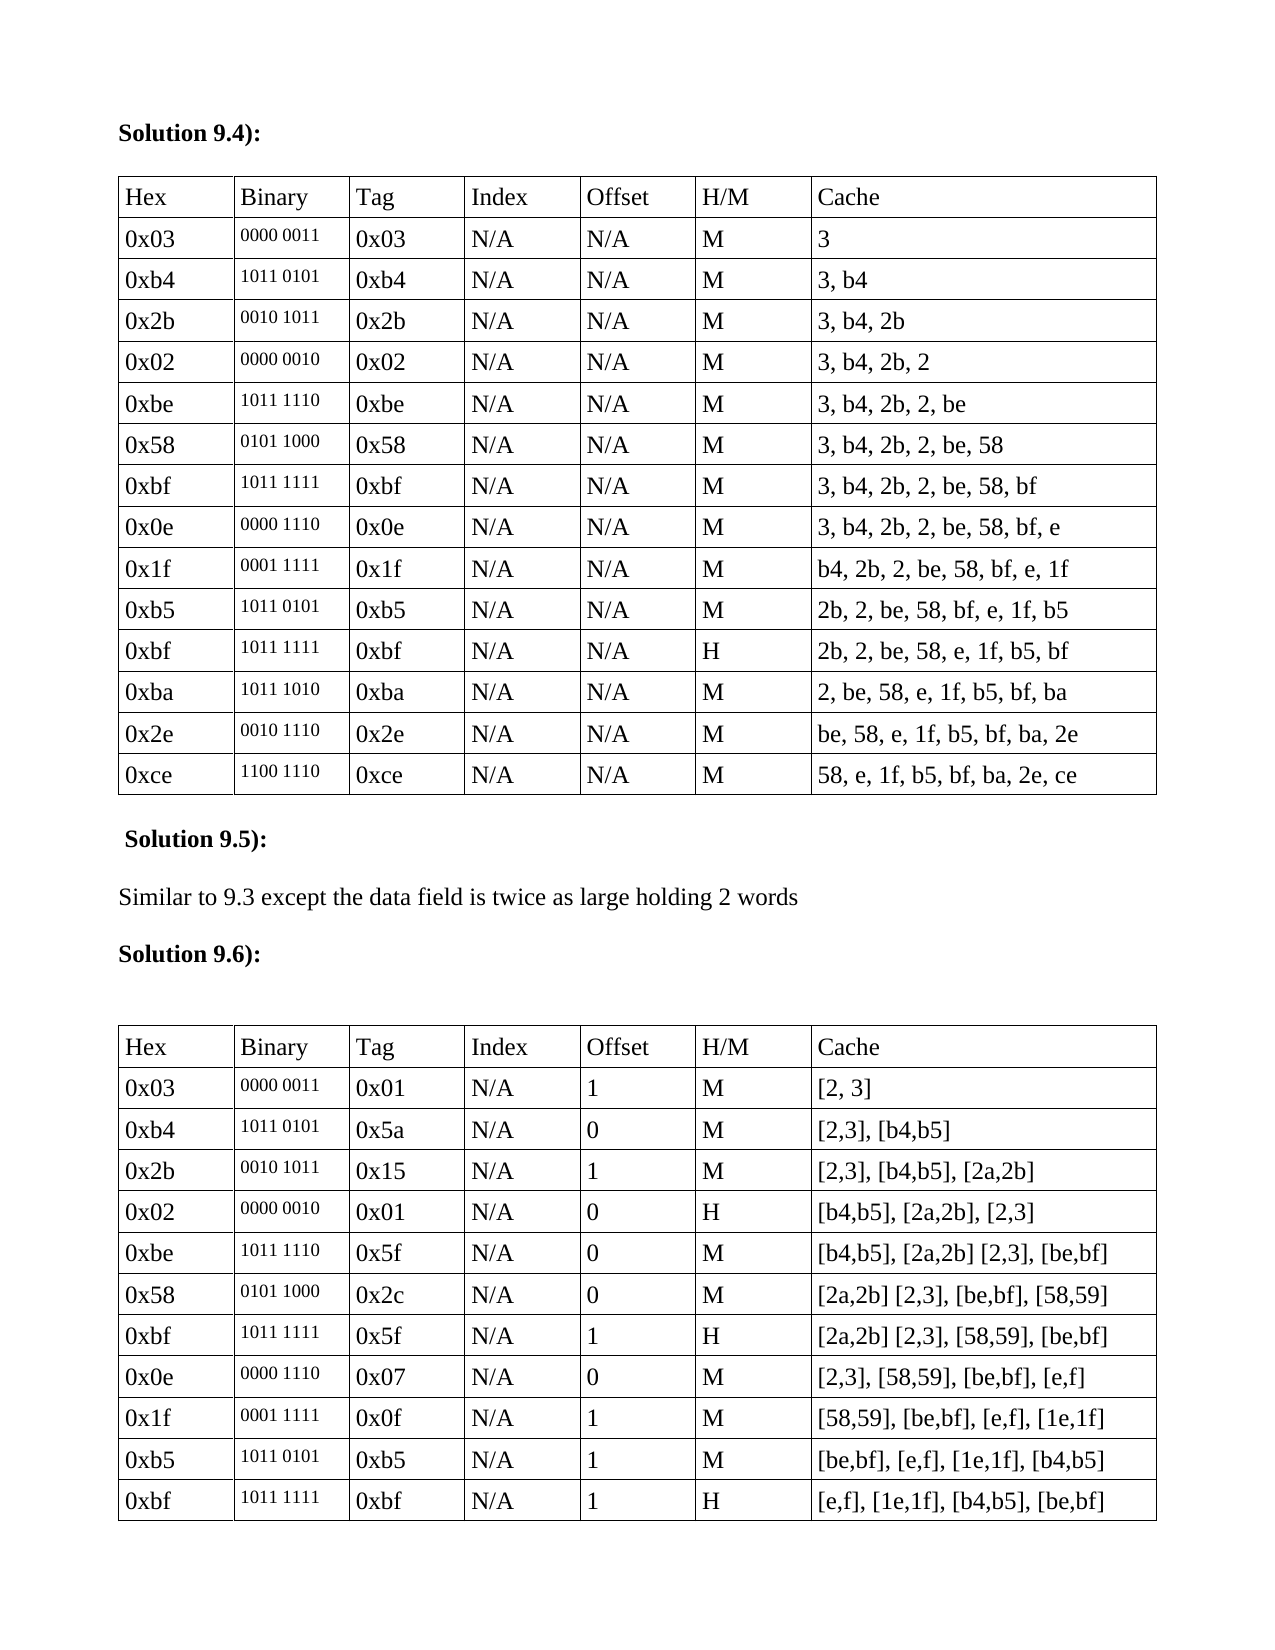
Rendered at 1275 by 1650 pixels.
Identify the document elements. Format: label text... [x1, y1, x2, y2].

table_cell 0x58 [119, 424, 233, 464]
table_cell M [696, 465, 811, 506]
table_cell N/A [465, 630, 580, 671]
table_cell M [696, 754, 811, 794]
table_cell 2b, 2, be, 58, e, 1f, b5, bf [812, 630, 1156, 671]
table_cell N/A [465, 1191, 580, 1232]
table_cell N/A [465, 1109, 580, 1149]
table_cell M [696, 672, 811, 712]
table_cell 1011 1111 [235, 465, 349, 506]
table_cell 0 [581, 1274, 695, 1314]
table_cell 0x0e [119, 1356, 233, 1397]
table_cell N/A [465, 754, 580, 794]
table_cell be, 58, e, 1f, b5, bf, ba, 2e [812, 713, 1156, 753]
table_cell [2,3], [b4,b5] [812, 1109, 1156, 1149]
table_cell 3, b4, 2b, 2, be, 58 [812, 424, 1156, 464]
table_cell M [696, 507, 811, 547]
table_cell 1011 1110 [235, 1233, 349, 1273]
table_cell 0010 1011 [235, 1150, 349, 1190]
table_cell N/A [465, 300, 580, 341]
table_cell 0xbe [350, 383, 464, 423]
table_cell 0x5f [350, 1233, 464, 1273]
table_cell N/A [581, 218, 695, 258]
table_cell [b4,b5], [2a,2b], [2,3] [812, 1191, 1156, 1232]
table_cell 0x02 [350, 342, 464, 382]
table_cell N/A [465, 465, 580, 506]
table_cell 0101 1000 [235, 1274, 349, 1314]
table_cell M [696, 1233, 811, 1273]
table_cell 0xba [119, 672, 233, 712]
table_cell 0x58 [350, 424, 464, 464]
table_cell 0x1f [119, 1398, 233, 1438]
table_cell 0xbf [350, 630, 464, 671]
table_cell N/A [465, 1398, 580, 1438]
table_cell [2a,2b] [2,3], [be,bf], [58,59] [812, 1274, 1156, 1314]
table_header Hex [119, 1026, 233, 1067]
table_cell N/A [581, 713, 695, 753]
table_cell 0000 0010 [235, 342, 349, 382]
table_cell 0xb4 [350, 259, 464, 299]
table_cell 1011 0101 [235, 1109, 349, 1149]
table_cell 0 [581, 1233, 695, 1273]
table_cell 0x0e [350, 507, 464, 547]
table_cell N/A [581, 259, 695, 299]
table_cell N/A [465, 1233, 580, 1273]
table_cell 58, e, 1f, b5, bf, ba, 2e, ce [812, 754, 1156, 794]
table_cell 0xb4 [119, 1109, 233, 1149]
table_cell 0x2b [119, 1150, 233, 1190]
table_cell 0101 1000 [235, 424, 349, 464]
table_cell N/A [581, 300, 695, 341]
table_cell 0xb5 [119, 589, 233, 629]
table_cell 0x03 [350, 218, 464, 258]
table_cell 0000 1110 [235, 1356, 349, 1397]
table_header Tag [350, 177, 464, 217]
table_cell 1011 1010 [235, 672, 349, 712]
table_cell 1011 1111 [235, 1315, 349, 1355]
table_cell M [696, 1356, 811, 1397]
table_cell 0x1f [119, 548, 233, 588]
table_cell 0010 1011 [235, 300, 349, 341]
table_cell N/A [465, 1068, 580, 1108]
table_cell N/A [581, 342, 695, 382]
table_cell 1 [581, 1480, 695, 1520]
table_cell M [696, 713, 811, 753]
table_header Tag [350, 1026, 464, 1067]
table_cell 1011 1110 [235, 383, 349, 423]
table_cell N/A [465, 1315, 580, 1355]
table_cell 0x2c [350, 1274, 464, 1314]
table_cell 1 [581, 1398, 695, 1438]
table_cell N/A [465, 218, 580, 258]
table_cell N/A [581, 589, 695, 629]
table_cell 0000 1110 [235, 507, 349, 547]
table_cell 0x2e [119, 713, 233, 753]
table_cell M [696, 1274, 811, 1314]
table_cell N/A [581, 383, 695, 423]
table_header H/M [696, 177, 811, 217]
table_cell M [696, 1109, 811, 1149]
table_cell 0x01 [350, 1191, 464, 1232]
table_cell 0x07 [350, 1356, 464, 1397]
table_cell 0xbf [119, 1480, 233, 1520]
table_cell [2,3], [b4,b5], [2a,2b] [812, 1150, 1156, 1190]
table_cell 1011 1111 [235, 630, 349, 671]
table_cell 1011 0101 [235, 259, 349, 299]
table_cell 0 [581, 1356, 695, 1397]
table_cell N/A [465, 1356, 580, 1397]
table_cell 0xb5 [350, 589, 464, 629]
table_cell M [696, 548, 811, 588]
table_cell M [696, 383, 811, 423]
table_cell 1100 1110 [235, 754, 349, 794]
table_cell N/A [465, 342, 580, 382]
table_cell [58,59], [be,bf], [e,f], [1e,1f] [812, 1398, 1156, 1438]
table_cell 0000 0011 [235, 218, 349, 258]
table_cell [b4,b5], [2a,2b] [2,3], [be,bf] [812, 1233, 1156, 1273]
table_cell H [696, 1191, 811, 1232]
table_cell 0x02 [119, 342, 233, 382]
table_cell N/A [581, 754, 695, 794]
table_cell N/A [465, 1150, 580, 1190]
table_cell 0x2e [350, 713, 464, 753]
table_cell 0x02 [119, 1191, 233, 1232]
table_cell N/A [465, 259, 580, 299]
table_cell M [696, 1439, 811, 1479]
table_cell [e,f], [1e,1f], [b4,b5], [be,bf] [812, 1480, 1156, 1520]
table_cell N/A [465, 672, 580, 712]
table_header Hex [119, 177, 233, 217]
table_cell 0x15 [350, 1150, 464, 1190]
table_cell b4, 2b, 2, be, 58, bf, e, 1f [812, 548, 1156, 588]
table_header Index [465, 1026, 580, 1067]
table_cell N/A [465, 1274, 580, 1314]
table_cell 1011 0101 [235, 589, 349, 629]
text Solution 9.5): [118, 824, 1157, 853]
table_cell 1011 1111 [235, 1480, 349, 1520]
text Similar to 9.3 except the data field is twice as large holding 2 words [118, 882, 1157, 910]
table_cell 0 [581, 1191, 695, 1232]
table_cell N/A [581, 424, 695, 464]
table_cell 1 [581, 1068, 695, 1108]
table_cell 3 [812, 218, 1156, 258]
table_cell 2, be, 58, e, 1f, b5, bf, ba [812, 672, 1156, 712]
table_cell 0xbf [119, 630, 233, 671]
table_cell 0000 0011 [235, 1068, 349, 1108]
table_cell H [696, 630, 811, 671]
table_cell 0xb5 [119, 1439, 233, 1479]
table_cell M [696, 1150, 811, 1190]
table_cell 0xbf [350, 1480, 464, 1520]
table_cell 0xb5 [350, 1439, 464, 1479]
table_cell 3, b4 [812, 259, 1156, 299]
table_cell N/A [465, 1480, 580, 1520]
table_cell 1011 0101 [235, 1439, 349, 1479]
table_cell 0xce [119, 754, 233, 794]
table_cell 0x2b [350, 300, 464, 341]
table_cell [2,3], [58,59], [be,bf], [e,f] [812, 1356, 1156, 1397]
table_cell 0x5a [350, 1109, 464, 1149]
table_cell M [696, 218, 811, 258]
table_cell 3, b4, 2b, 2, be, 58, bf, e [812, 507, 1156, 547]
table_cell N/A [465, 507, 580, 547]
table_header Index [465, 177, 580, 217]
table_cell 0xb4 [119, 259, 233, 299]
table_cell [2, 3] [812, 1068, 1156, 1108]
table_cell 0xbe [119, 383, 233, 423]
table_cell M [696, 300, 811, 341]
table_cell 0x5f [350, 1315, 464, 1355]
text Solution 9.6): [118, 939, 1157, 968]
table_cell M [696, 259, 811, 299]
table_cell H [696, 1480, 811, 1520]
table_cell M [696, 589, 811, 629]
table_cell 0xba [350, 672, 464, 712]
table_header H/M [696, 1026, 811, 1067]
table_cell 0001 1111 [235, 548, 349, 588]
table_header Binary [235, 177, 349, 217]
table_cell N/A [465, 383, 580, 423]
table_header Offset [581, 177, 695, 217]
table_header Cache [812, 1026, 1156, 1067]
table_cell N/A [581, 548, 695, 588]
table_cell 0x0f [350, 1398, 464, 1438]
table_cell M [696, 1068, 811, 1108]
text Solution 9.4): [118, 118, 1157, 147]
table_header Offset [581, 1026, 695, 1067]
table_cell N/A [581, 630, 695, 671]
table_cell 0x0e [119, 507, 233, 547]
table_cell M [696, 1398, 811, 1438]
table_cell H [696, 1315, 811, 1355]
table_header Cache [812, 177, 1156, 217]
table_cell 0x58 [119, 1274, 233, 1314]
table_cell N/A [581, 507, 695, 547]
table_cell N/A [581, 465, 695, 506]
table_cell 2b, 2, be, 58, bf, e, 1f, b5 [812, 589, 1156, 629]
table_cell [2a,2b] [2,3], [58,59], [be,bf] [812, 1315, 1156, 1355]
table_header Binary [235, 1026, 349, 1067]
table_cell 0xbe [119, 1233, 233, 1273]
table_cell 3, b4, 2b, 2, be [812, 383, 1156, 423]
table_cell M [696, 342, 811, 382]
table_cell 3, b4, 2b, 2, be, 58, bf [812, 465, 1156, 506]
table_cell 0 [581, 1109, 695, 1149]
table_cell 0x01 [350, 1068, 464, 1108]
table_cell N/A [465, 589, 580, 629]
table_cell 1 [581, 1439, 695, 1479]
table_cell 0001 1111 [235, 1398, 349, 1438]
table_cell 0xbf [119, 1315, 233, 1355]
table_cell N/A [465, 713, 580, 753]
table_cell 0xbf [350, 465, 464, 506]
table_cell 0x03 [119, 1068, 233, 1108]
table_cell N/A [465, 424, 580, 464]
table_cell M [696, 424, 811, 464]
table_cell 0000 0010 [235, 1191, 349, 1232]
table_cell 1 [581, 1315, 695, 1355]
table_cell N/A [465, 548, 580, 588]
table_cell [be,bf], [e,f], [1e,1f], [b4,b5] [812, 1439, 1156, 1479]
table_cell 3, b4, 2b, 2 [812, 342, 1156, 382]
table_cell 0x1f [350, 548, 464, 588]
table_cell 1 [581, 1150, 695, 1190]
table_cell 0xbf [119, 465, 233, 506]
table_cell N/A [465, 1439, 580, 1479]
table_cell 0x03 [119, 218, 233, 258]
table_cell 3, b4, 2b [812, 300, 1156, 341]
table_cell 0x2b [119, 300, 233, 341]
table_cell N/A [581, 672, 695, 712]
table_cell 0xce [350, 754, 464, 794]
table_cell 0010 1110 [235, 713, 349, 753]
